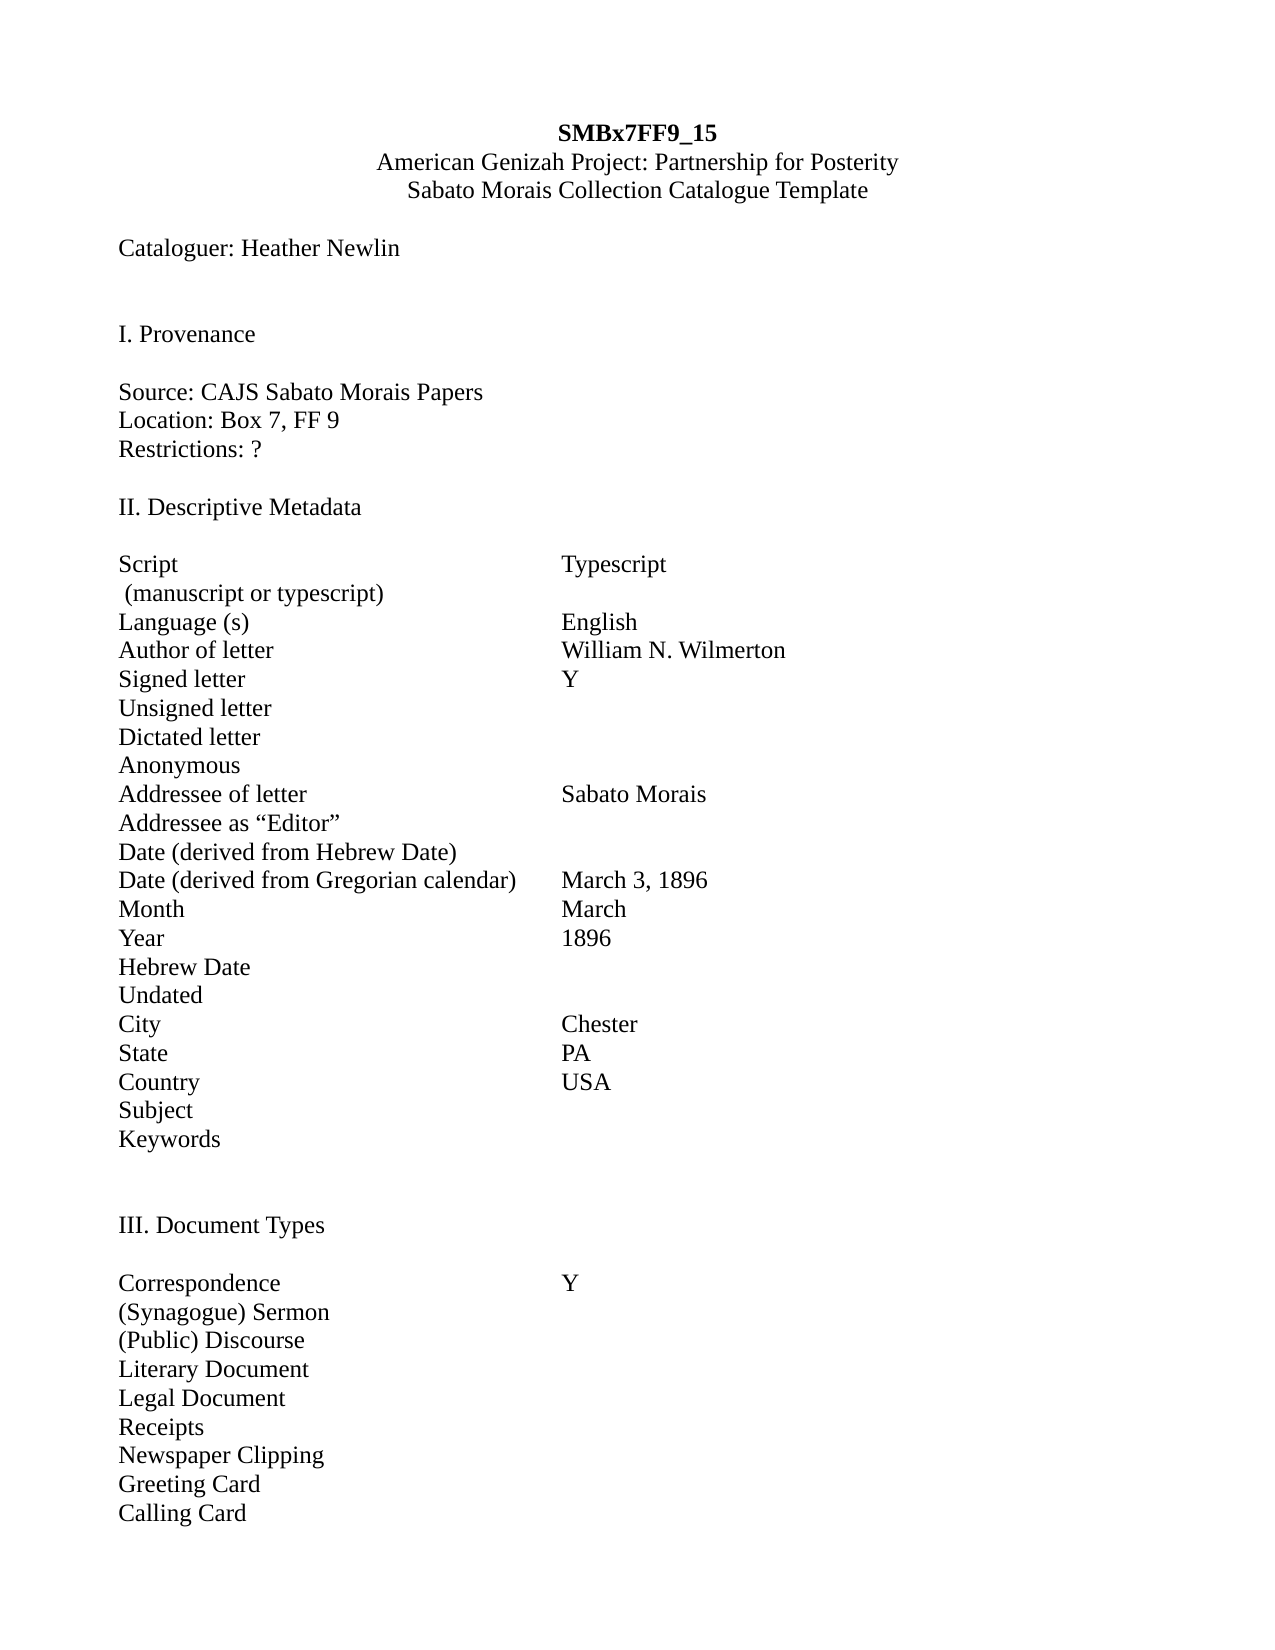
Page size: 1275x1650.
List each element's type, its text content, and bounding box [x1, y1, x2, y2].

text (Synagogue) Sermon [118, 1297, 1157, 1326]
text III. Document Types [118, 1211, 1157, 1239]
text Correspondence Y [118, 1268, 1157, 1297]
text Date (derived from Hebrew Date) [118, 837, 1157, 866]
text Undated [118, 981, 1157, 1009]
text Signed letter Y [118, 664, 1157, 693]
text Calling Card [118, 1498, 1157, 1527]
text Subject [118, 1096, 1157, 1124]
text Legal Document [118, 1383, 1157, 1412]
text Month March [118, 894, 1157, 923]
text Sabato Morais Collection Catalogue Template [118, 176, 1157, 204]
text Date (derived from Gregorian calendar) March 3, 1896 [118, 866, 1157, 894]
text I. Provenance [118, 319, 1157, 348]
text City Chester [118, 1009, 1157, 1038]
text Author of letter William N. Wilmerton [118, 636, 1157, 664]
text Receipts [118, 1412, 1157, 1441]
text State PA [118, 1038, 1157, 1067]
text Anonymous [118, 751, 1157, 779]
text Source: CAJS Sabato Morais Papers [118, 377, 1157, 406]
text Literary Document [118, 1354, 1157, 1383]
text Cataloguer: Heather Newlin [118, 233, 1157, 262]
text Newspaper Clipping [118, 1441, 1157, 1469]
text SMBx7FF9_15 [118, 118, 1157, 147]
text Greeting Card [118, 1469, 1157, 1498]
text Dictated letter [118, 722, 1157, 751]
text Addressee as “Editor” [118, 808, 1157, 837]
text Keywords [118, 1124, 1157, 1153]
text II. Descriptive Metadata [118, 492, 1157, 521]
text Language (s) English [118, 607, 1157, 636]
text (Public) Discourse [118, 1326, 1157, 1354]
text Hebrew Date [118, 952, 1157, 981]
text Addressee of letter Sabato Morais [118, 779, 1157, 808]
text Country USA [118, 1067, 1157, 1096]
text Location: Box 7, FF 9 [118, 406, 1157, 434]
text Script Typescript [118, 549, 1157, 578]
text Unsigned letter [118, 693, 1157, 722]
text American Genizah Project: Partnership for Posterity [118, 147, 1157, 176]
text Restrictions: ? [118, 434, 1157, 463]
text (manuscript or typescript) [118, 578, 1157, 607]
text Year 1896 [118, 923, 1157, 952]
